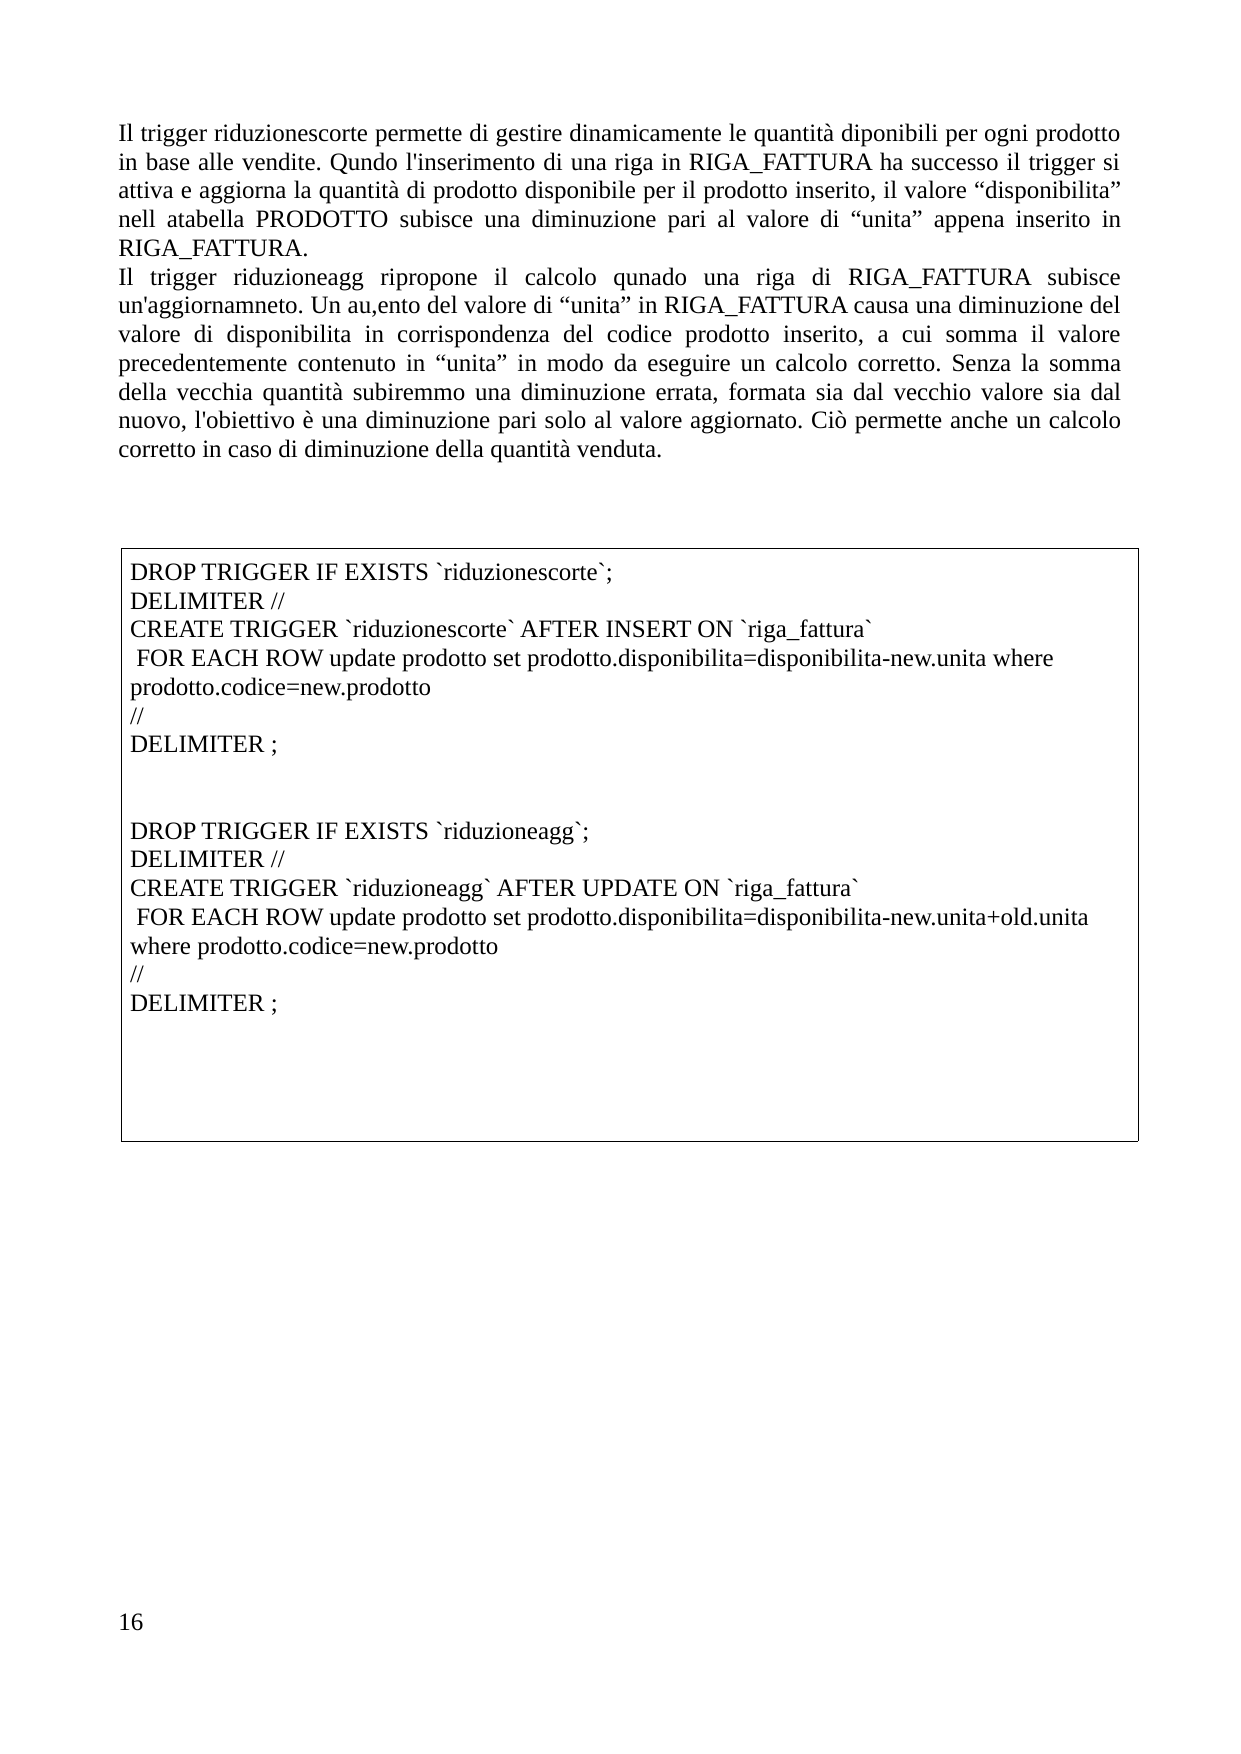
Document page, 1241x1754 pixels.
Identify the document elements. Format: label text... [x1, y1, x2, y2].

text DELIMITER // [130, 586, 1129, 614]
text FOR EACH ROW update prodotto set prodotto.disponibilita=disponibilita-new.unita+old.unita where prodotto.codice=new.prodotto [130, 902, 1129, 959]
text CREATE TRIGGER `riduzionescorte` AFTER INSERT ON `riga_fattura` [130, 614, 1129, 643]
text DROP TRIGGER IF EXISTS `riduzioneagg`; [130, 816, 1129, 844]
text FOR EACH ROW update prodotto set prodotto.disponibilita=disponibilita-new.unita where prodotto.codice=new.prodotto [130, 643, 1129, 701]
text DROP TRIGGER IF EXISTS `riduzionescorte`; [130, 557, 1129, 586]
text [122, 549, 1138, 1141]
text DELIMITER // [130, 844, 1129, 873]
text DELIMITER ; [130, 729, 1129, 758]
text Il trigger riduzionescorte permette di gestire dinamicamente le quantità diponibili per ogni prodotto in base alle vendite. Qundo l'inserimento di una riga in RIGA_FATTURA ha successo il trigger si attiva e aggiorna la quantità di prodotto disponibile per il prodotto inserito, il valore “disponibilita” nell atabella PRODOTTO subisce una diminuzione pari al valore di “unita” appena inserito in RIGA_FATTURA. [118, 118, 1122, 262]
text CREATE TRIGGER `riduzioneagg` AFTER UPDATE ON `riga_fattura` [130, 873, 1129, 902]
text DELIMITER ; [130, 988, 1129, 1017]
text // [130, 701, 1129, 729]
text // [130, 959, 1129, 988]
text Il trigger riduzioneagg ripropone il calcolo qunado una riga di RIGA_FATTURA subisce un'aggiornamneto. Un au,ento del valore di “unita” in RIGA_FATTURA causa una diminuzione del valore di disponibilita in corrispondenza del codice prodotto inserito, a cui somma il valore precedentemente contenuto in “unita” in modo da eseguire un calcolo corretto. Senza la somma della vecchia quantità subiremmo una diminuzione errata, formata sia dal vecchio valore sia dal nuovo, l'obiettivo è una diminuzione pari solo al valore aggiornato. Ciò permette anche un calcolo corretto in caso di diminuzione della quantità venduta. [118, 262, 1122, 463]
